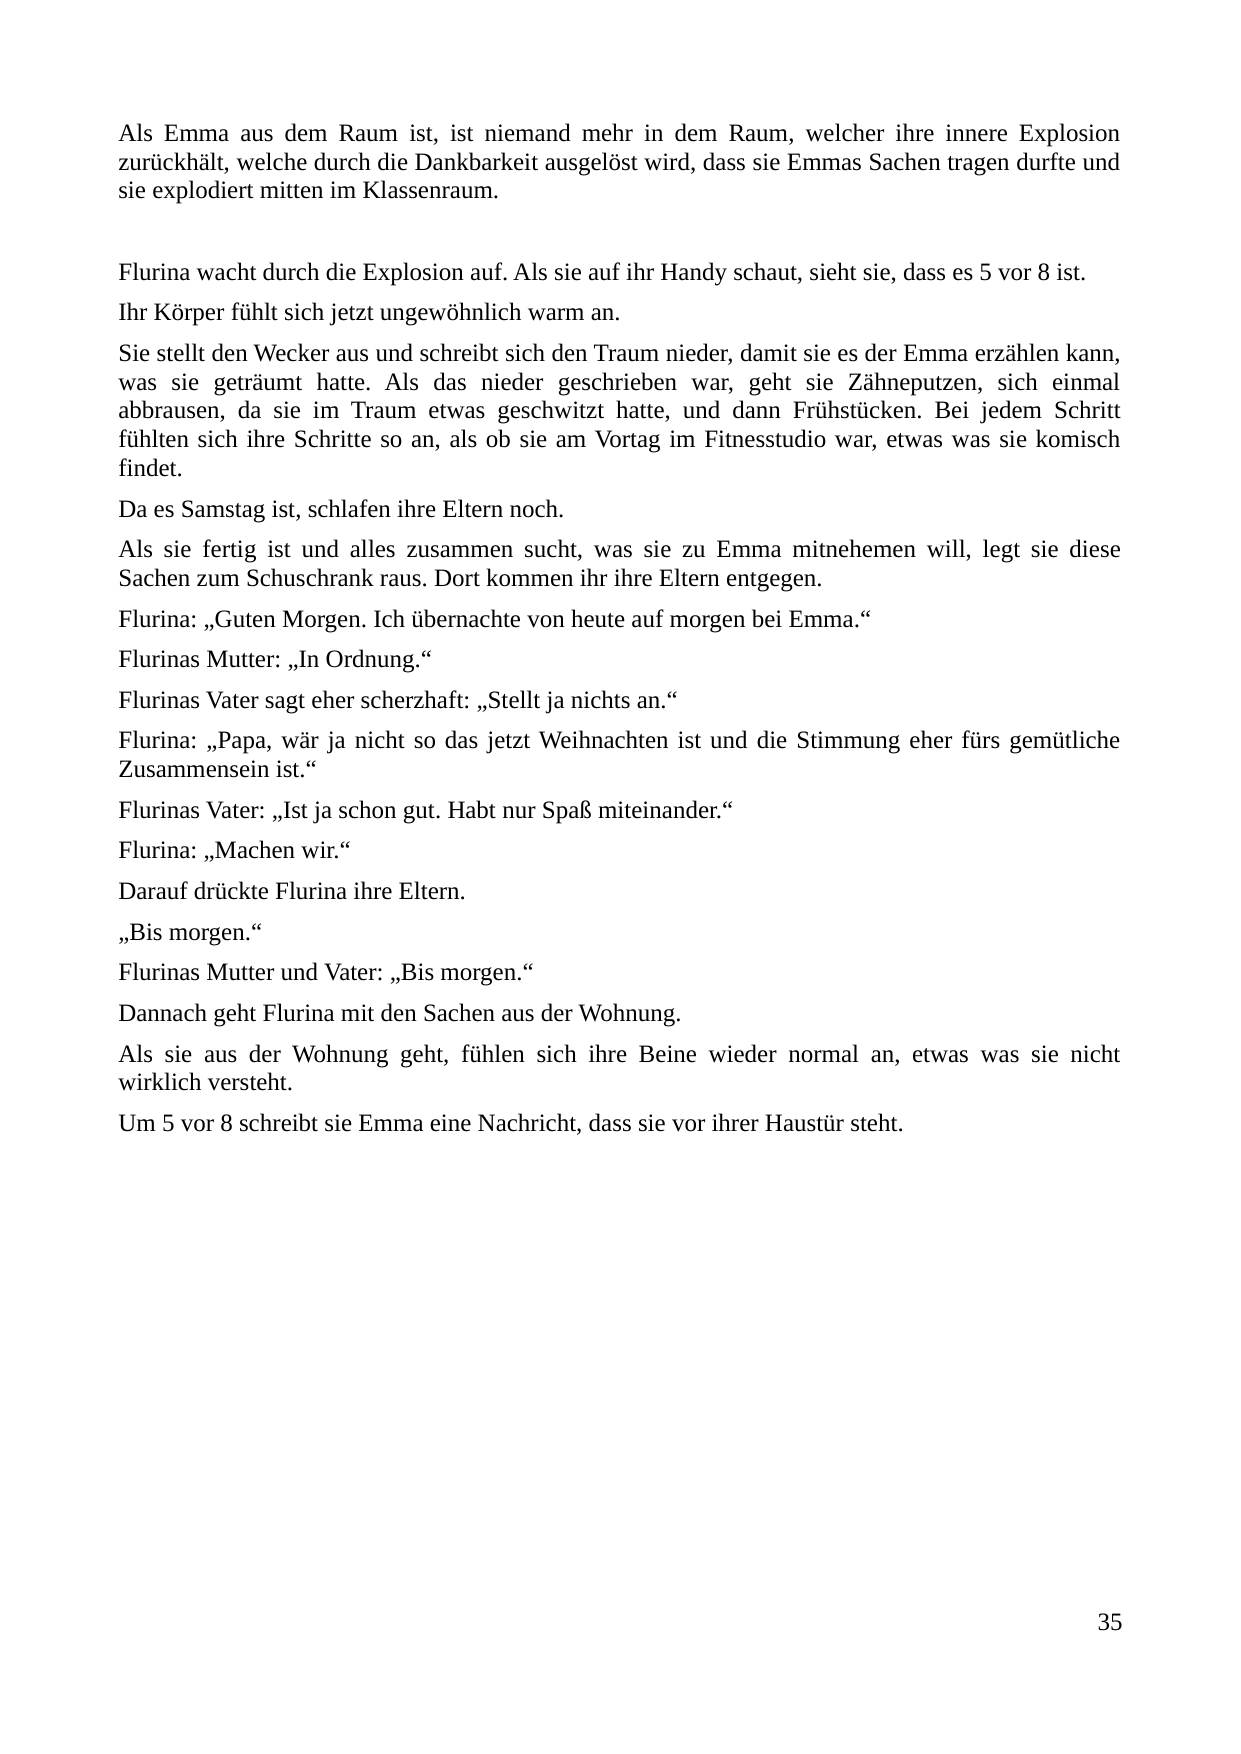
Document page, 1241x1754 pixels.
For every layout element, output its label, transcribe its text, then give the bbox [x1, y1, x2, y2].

text Als Emma aus dem Raum ist, ist niemand mehr in dem Raum, welcher ihre innere Explosion zurückhält, welche durch die Dankbarkeit ausgelöst wird, dass sie Emmas Sachen tragen durfte und sie explodiert mitten im Klassenraum. [118, 118, 1122, 204]
text Dannach geht Flurina mit den Sachen aus der Wohnung. [118, 998, 1122, 1027]
text Flurina: „Guten Morgen. Ich übernachte von heute auf morgen bei Emma.“ [118, 604, 1122, 632]
text „Bis morgen.“ [118, 917, 1122, 946]
text Darauf drückte Flurina ihre Eltern. [118, 876, 1122, 905]
text Flurinas Mutter: „In Ordnung.“ [118, 644, 1122, 673]
text Sie stellt den Wecker aus und schreibt sich den Traum nieder, damit sie es der Emma erzählen kann, was sie geträumt hatte. Als das nieder geschrieben war, geht sie Zähneputzen, sich einmal abbrausen, da sie im Traum etwas geschwitzt hatte, und dann Frühstücken. Bei jedem Schritt fühlten sich ihre Schritte so an, als ob sie am Vortag im Fitnesstudio war, etwas was sie komisch findet. [118, 338, 1122, 482]
text Flurinas Vater sagt eher scherzhaft: „Stellt ja nichts an.“ [118, 685, 1122, 714]
text Flurina: „Papa, wär ja nicht so das jetzt Weihnachten ist und die Stimmung eher fürs gemütliche Zusammensein ist.“ [118, 726, 1122, 783]
text Als sie aus der Wohnung geht, fühlen sich ihre Beine wieder normal an, etwas was sie nicht wirklich versteht. [118, 1039, 1122, 1096]
text Flurina wacht durch die Explosion auf. Als sie auf ihr Handy schaut, sieht sie, dass es 5 vor 8 ist. [118, 257, 1122, 286]
text Flurinas Vater: „Ist ja schon gut. Habt nur Spaß miteinander.“ [118, 795, 1122, 824]
text Als sie fertig ist und alles zusammen sucht, was sie zu Emma mitnehemen will, legt sie diese Sachen zum Schuschrank raus. Dort kommen ihr ihre Eltern entgegen. [118, 534, 1122, 592]
text Da es Samstag ist, schlafen ihre Eltern noch. [118, 494, 1122, 522]
text Ihr Körper fühlt sich jetzt ungewöhnlich warm an. [118, 297, 1122, 326]
text Flurinas Mutter und Vater: „Bis morgen.“ [118, 957, 1122, 986]
text Flurina: „Machen wir.“ [118, 836, 1122, 864]
text Um 5 vor 8 schreibt sie Emma eine Nachricht, dass sie vor ihrer Haustür steht. [118, 1108, 1122, 1137]
